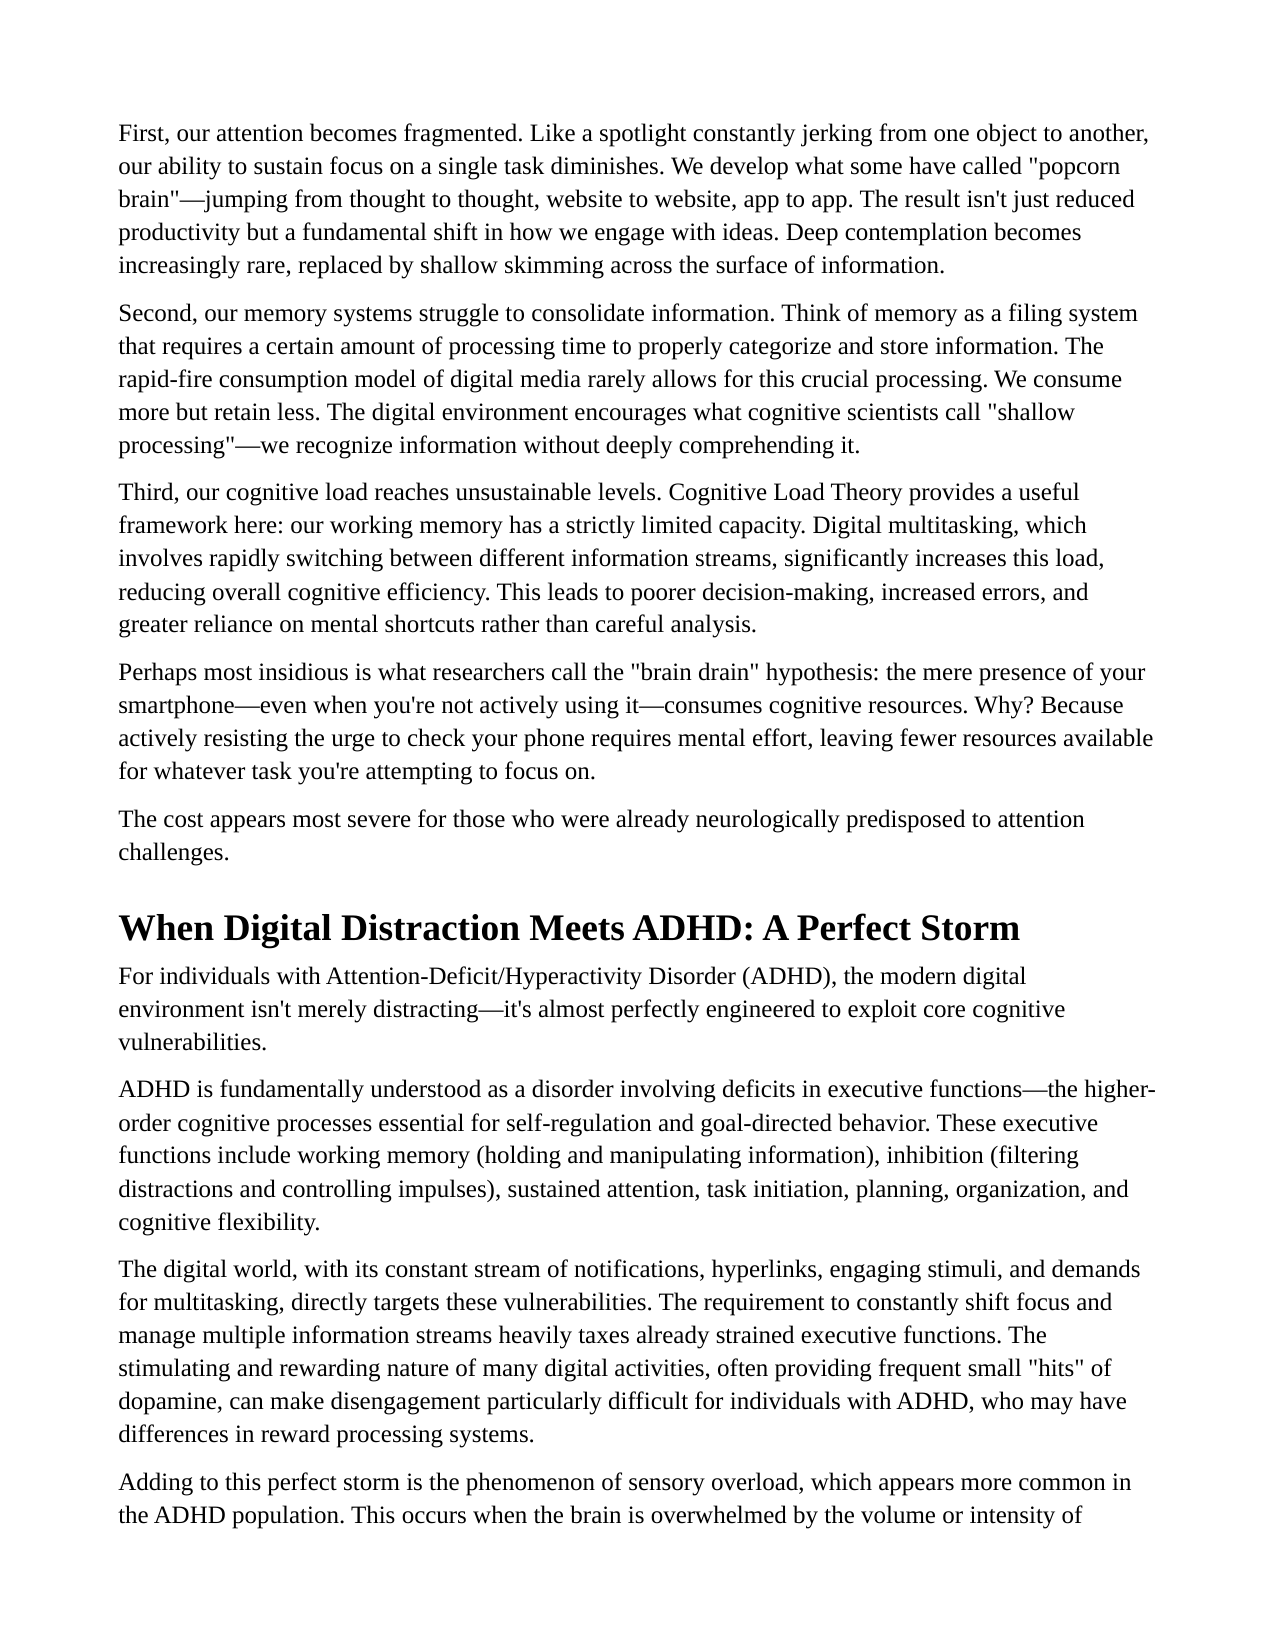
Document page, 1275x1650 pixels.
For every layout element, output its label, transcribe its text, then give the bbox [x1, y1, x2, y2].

text Second, our memory systems struggle to consolidate information. Think of memory as a filing system that requires a certain amount of processing time to properly categorize and store information. The rapid-fire consumption model of digital media rarely allows for this crucial processing. We consume more but retain less. The digital environment encourages what cognitive scientists call "shallow processing"—we recognize information without deeply comprehending it. [118, 298, 1157, 459]
text Adding to this perfect storm is the phenomenon of sensory overload, which appears more common in the ADHD population. This occurs when the brain is overwhelmed by the volume or intensity of [118, 1467, 1157, 1529]
subtitle When Digital Distraction Meets ADHD: A Perfect Storm [118, 905, 1157, 948]
text Third, our cognitive load reaches unsustainable levels. Cognitive Load Theory provides a useful framework here: our working memory has a strictly limited capacity. Digital multitasking, which involves rapidly switching between different information streams, significantly increases this load, reducing overall cognitive efficiency. This leads to poorer decision-making, increased errors, and greater reliance on mental shortcuts rather than careful analysis. [118, 477, 1157, 638]
text For individuals with Attention-Deficit/Hyperactivity Disorder (ADHD), the modern digital environment isn't merely distracting—it's almost perfectly engineered to exploit core cognitive vulnerabilities. [118, 961, 1157, 1056]
text First, our attention becomes fragmented. Like a spotlight constantly jerking from one object to another, our ability to sustain focus on a single task diminishes. We develop what some have called "popcorn brain"—jumping from thought to thought, website to website, app to app. The result isn't just reduced productivity but a fundamental shift in how we engage with ideas. Deep contemplation becomes increasingly rare, replaced by shallow skimming across the surface of information. [118, 118, 1157, 279]
text Perhaps most insidious is what researchers call the "brain drain" hypothesis: the mere presence of your smartphone—even when you're not actively using it—consumes cognitive resources. Why? Because actively resisting the urge to check your phone requires mental effort, leaving fewer resources available for whatever task you're attempting to focus on. [118, 657, 1157, 785]
text ADHD is fundamentally understood as a disorder involving deficits in executive functions—the higher-order cognitive processes essential for self-regulation and goal-directed behavior. These executive functions include working memory (holding and manipulating information), inhibition (filtering distractions and controlling impulses), sustained attention, task initiation, planning, organization, and cognitive flexibility. [118, 1074, 1157, 1235]
text The cost appears most severe for those who were already neurologically predisposed to attention challenges. [118, 804, 1157, 866]
text The digital world, with its constant stream of notifications, hyperlinks, engaging stimuli, and demands for multitasking, directly targets these vulnerabilities. The requirement to constantly shift focus and manage multiple information streams heavily taxes already strained executive functions. The stimulating and rewarding nature of many digital activities, often providing frequent small "hits" of dopamine, can make disengagement particularly difficult for individuals with ADHD, who may have differences in reward processing systems. [118, 1254, 1157, 1448]
